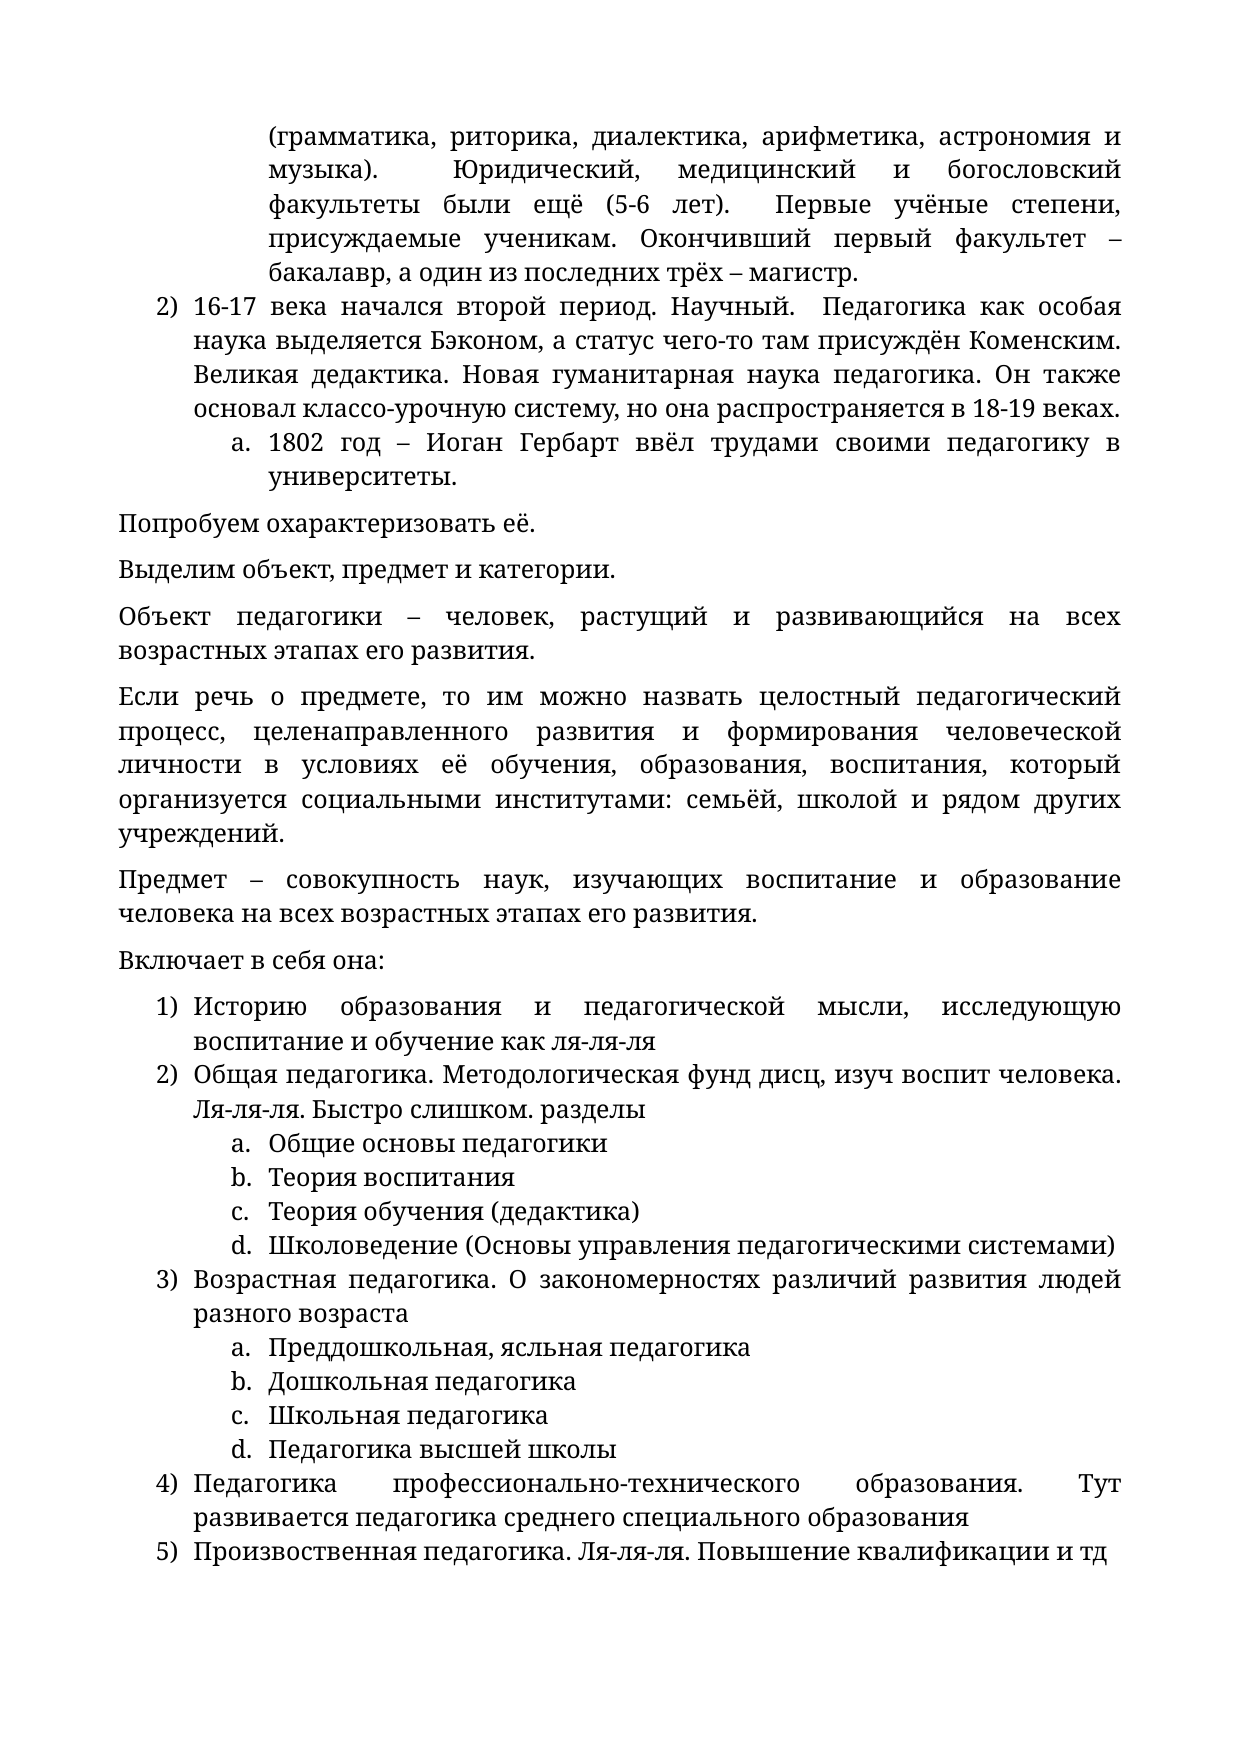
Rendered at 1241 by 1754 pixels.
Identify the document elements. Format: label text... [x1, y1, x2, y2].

list 1802 год – Иоган Гербарт ввёл трудами своими педагогику в университеты. [231, 425, 1122, 493]
text Включает в себя она: [118, 942, 1122, 977]
list Общие основы педагогики [231, 1125, 1122, 1159]
list 16-17 века начался второй период. Научный. Педагогика как особая наука выделяется Бэконом, а статус чего-то там присуждён Коменским. Великая дедактика. Новая гуманитарная наука педагогика. Он также основал классо-урочную систему, но она распространяется в 18-19 веках. [156, 288, 1122, 425]
text Объект педагогики – человек, растущий и развивающийся на всех возрастных этапах его развития. [118, 598, 1122, 667]
text Предмет – совокупность наук, изучающих воспитание и образование человека на всех возрастных этапах его развития. [118, 862, 1122, 930]
list (грамматика, риторика, диалектика, арифметика, астрономия и музыка). Юридический, медицинский и богословский факультеты были ещё (5-6 лет). Первые учёные степени, присуждаемые ученикам. Окончивший первый факультет – бакалавр, а один из последних трёх – магистр. [231, 118, 1122, 288]
list Школьная педагогика [231, 1398, 1122, 1432]
list Дошкольная педагогика [231, 1364, 1122, 1398]
list Произвоственная педагогика. Ля-ля-ля. Повышение квалификации и тд [156, 1534, 1122, 1568]
text Попробуем охарактеризовать её. [118, 505, 1122, 539]
text Выделим объект, предмет и категории. [118, 552, 1122, 586]
list Школоведение (Основы управления педагогическими системами) [231, 1227, 1122, 1262]
list Педагогика высшей школы [231, 1432, 1122, 1466]
list Историю образования и педагогической мысли, исследующую воспитание и обучение как ля-ля-ля [156, 989, 1122, 1057]
list Преддошкольная, ясльная педагогика [231, 1330, 1122, 1364]
list Теория воспитания [231, 1159, 1122, 1193]
text Если речь о предмете, то им можно назвать целостный педагогический процесс, целенаправленного развития и формирования человеческой личности в условиях её обучения, образования, воспитания, который организуется социальными институтами: семьёй, школой и рядом других учреждений. [118, 679, 1122, 849]
list Общая педагогика. Методологическая фунд дисц, изуч воспит человека. Ля-ля-ля. Быстро слишком. разделы [156, 1057, 1122, 1125]
list Возрастная педагогика. О закономерностях различий развития людей разного возраста [156, 1262, 1122, 1330]
list Педагогика профессионально-технического образования. Тут развивается педагогика среднего специального образования [156, 1466, 1122, 1534]
list Теория обучения (дедактика) [231, 1193, 1122, 1227]
